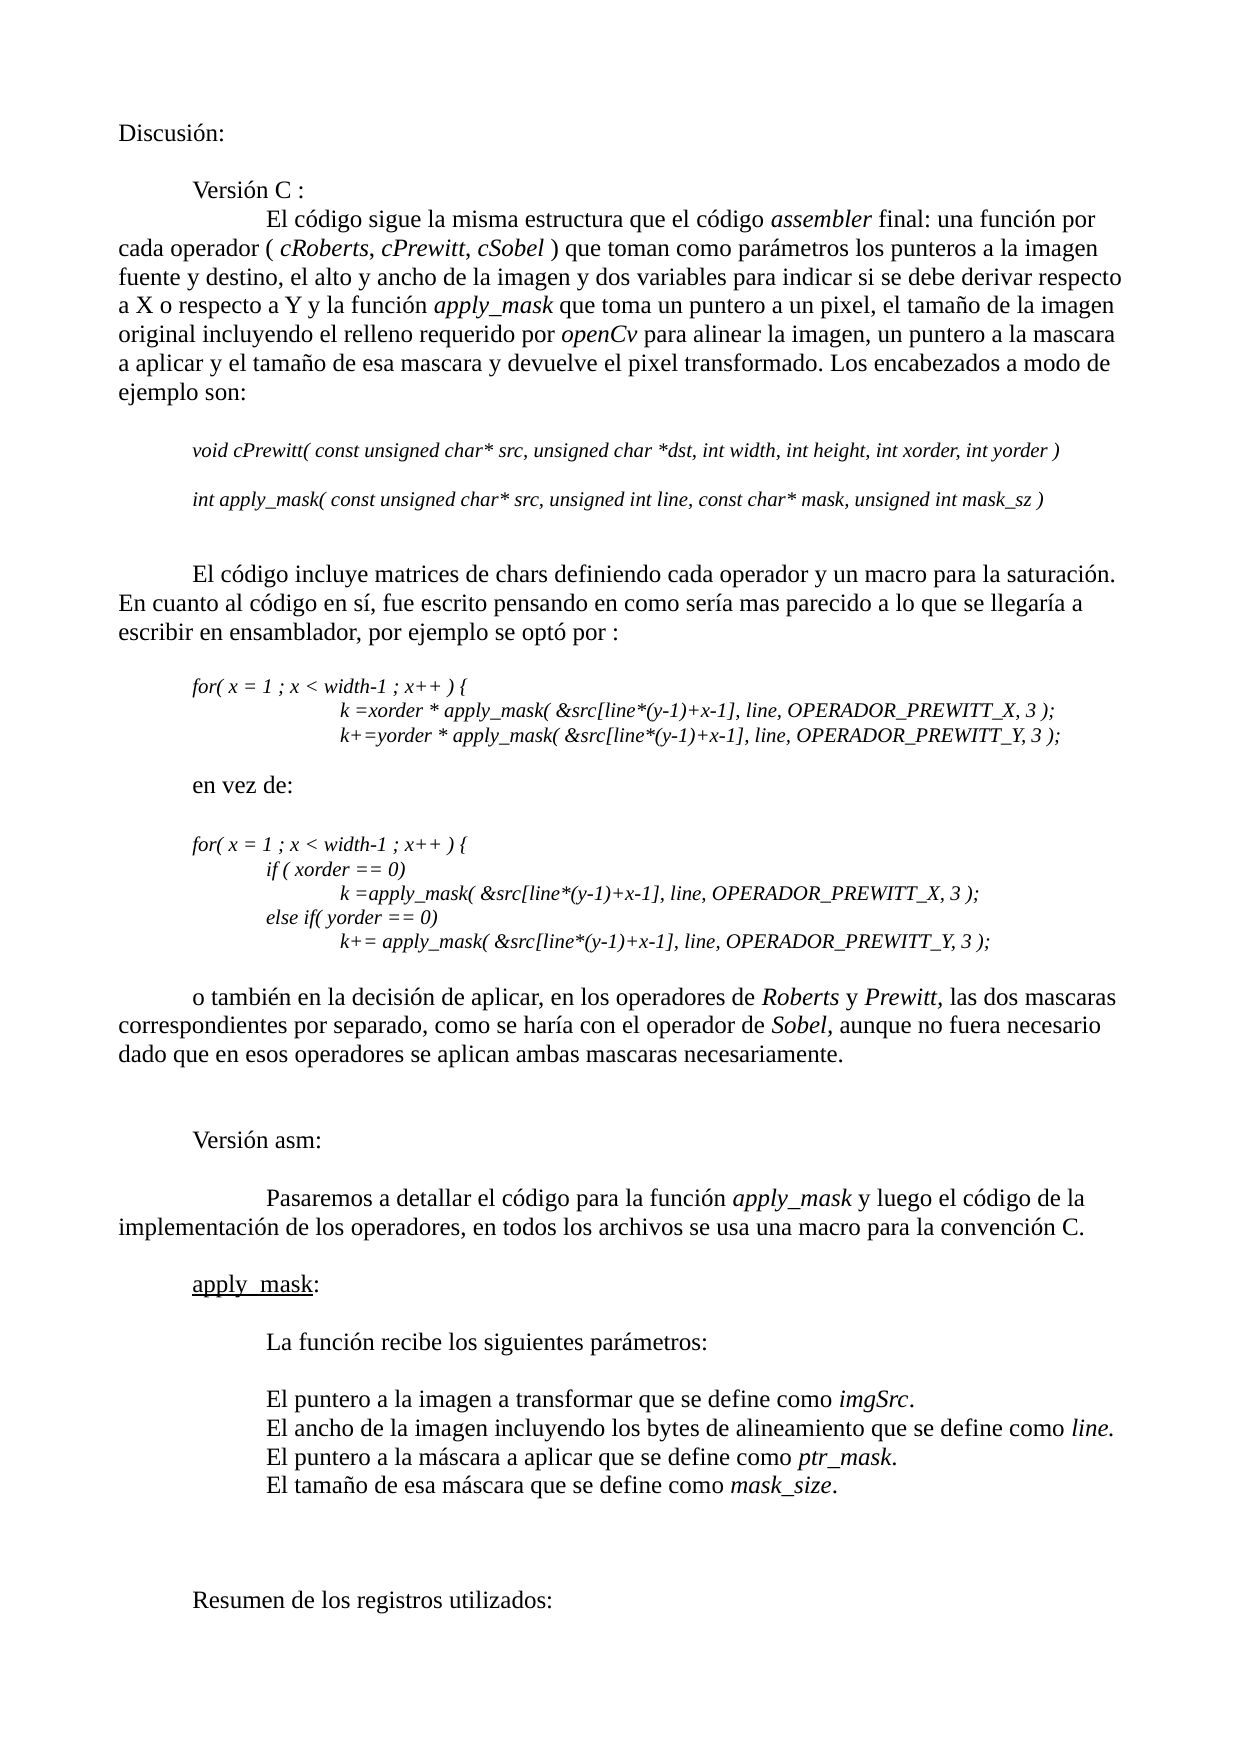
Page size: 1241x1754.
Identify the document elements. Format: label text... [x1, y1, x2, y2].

text k+=yorder * apply_mask( &src[line*(y-1)+x-1], line, OPERADOR_PREWITT_Y, 3 ); [118, 722, 1122, 747]
text k =apply_mask( &src[line*(y-1)+x-1], line, OPERADOR_PREWITT_X, 3 ); [118, 881, 1122, 905]
text El ancho de la imagen incluyendo los bytes de alineamiento que se define como line. [118, 1413, 1122, 1442]
text Versión C : [118, 176, 1122, 204]
text El puntero a la imagen a transformar que se define como imgSrc. [118, 1384, 1122, 1413]
text El código sigue la misma estructura que el código assembler final: una función por cada operador ( cRoberts, cPrewitt, cSobel ) que toman como parámetros los punteros a la imagen fuente y destino, el alto y ancho de la imagen y dos variables para indicar si se debe derivar respecto a X o respecto a Y y la función apply_mask que toma un puntero a un pixel, el tamaño de la imagen original incluyendo el relleno requerido por openCv para alinear la imagen, un puntero a la mascara a aplicar y el tamaño de esa mascara y devuelve el pixel transformado. Los encabezados a modo de ejemplo son: [118, 204, 1122, 406]
text o también en la decisión de aplicar, en los operadores de Roberts y Prewitt, las dos mascaras correspondientes por separado, como se haría con el operador de Sobel, aunque no fuera necesario dado que en esos operadores se aplican ambas mascaras necesariamente. [118, 982, 1122, 1068]
text Resumen de los registros utilizados: [118, 1586, 1122, 1614]
text El código incluye matrices de chars definiendo cada operador y un macro para la saturación. En cuanto al código en sí, fue escrito pensando en como sería mas parecido a lo que se llegaría a escribir en ensamblador, por ejemplo se optó por : [118, 559, 1122, 646]
text Discusión: [118, 118, 1122, 147]
text for( x = 1 ; x < width-1 ; x++ ) { [118, 674, 1122, 698]
text Pasaremos a detallar el código para la función apply_mask y luego el código de la implementación de los operadores, en todos los archivos se usa una macro para la convención C. [118, 1183, 1122, 1241]
text else if( yorder == 0) [118, 905, 1122, 929]
text if ( xorder == 0) [118, 857, 1122, 881]
text Versión asm: [118, 1126, 1122, 1154]
text El puntero a la máscara a aplicar que se define como ptr_mask. [118, 1442, 1122, 1471]
text k =xorder * apply_mask( &src[line*(y-1)+x-1], line, OPERADOR_PREWITT_X, 3 ); [118, 698, 1122, 722]
text La función recibe los siguientes parámetros: [118, 1327, 1122, 1356]
text int apply_mask( const unsigned char* src, unsigned int line, const char* mask, unsigned int mask_sz ) [118, 487, 1122, 511]
text k+= apply_mask( &src[line*(y-1)+x-1], line, OPERADOR_PREWITT_Y, 3 ); [118, 929, 1122, 953]
text El tamaño de esa máscara que se define como mask_size. [118, 1471, 1122, 1499]
text void cPrewitt( const unsigned char* src, unsigned char *dst, int width, int height, int xorder, int yorder ) [118, 434, 1122, 463]
text for( x = 1 ; x < width-1 ; x++ ) { [118, 828, 1122, 857]
text en vez de: [118, 771, 1122, 799]
text apply_mask: [118, 1269, 1122, 1298]
